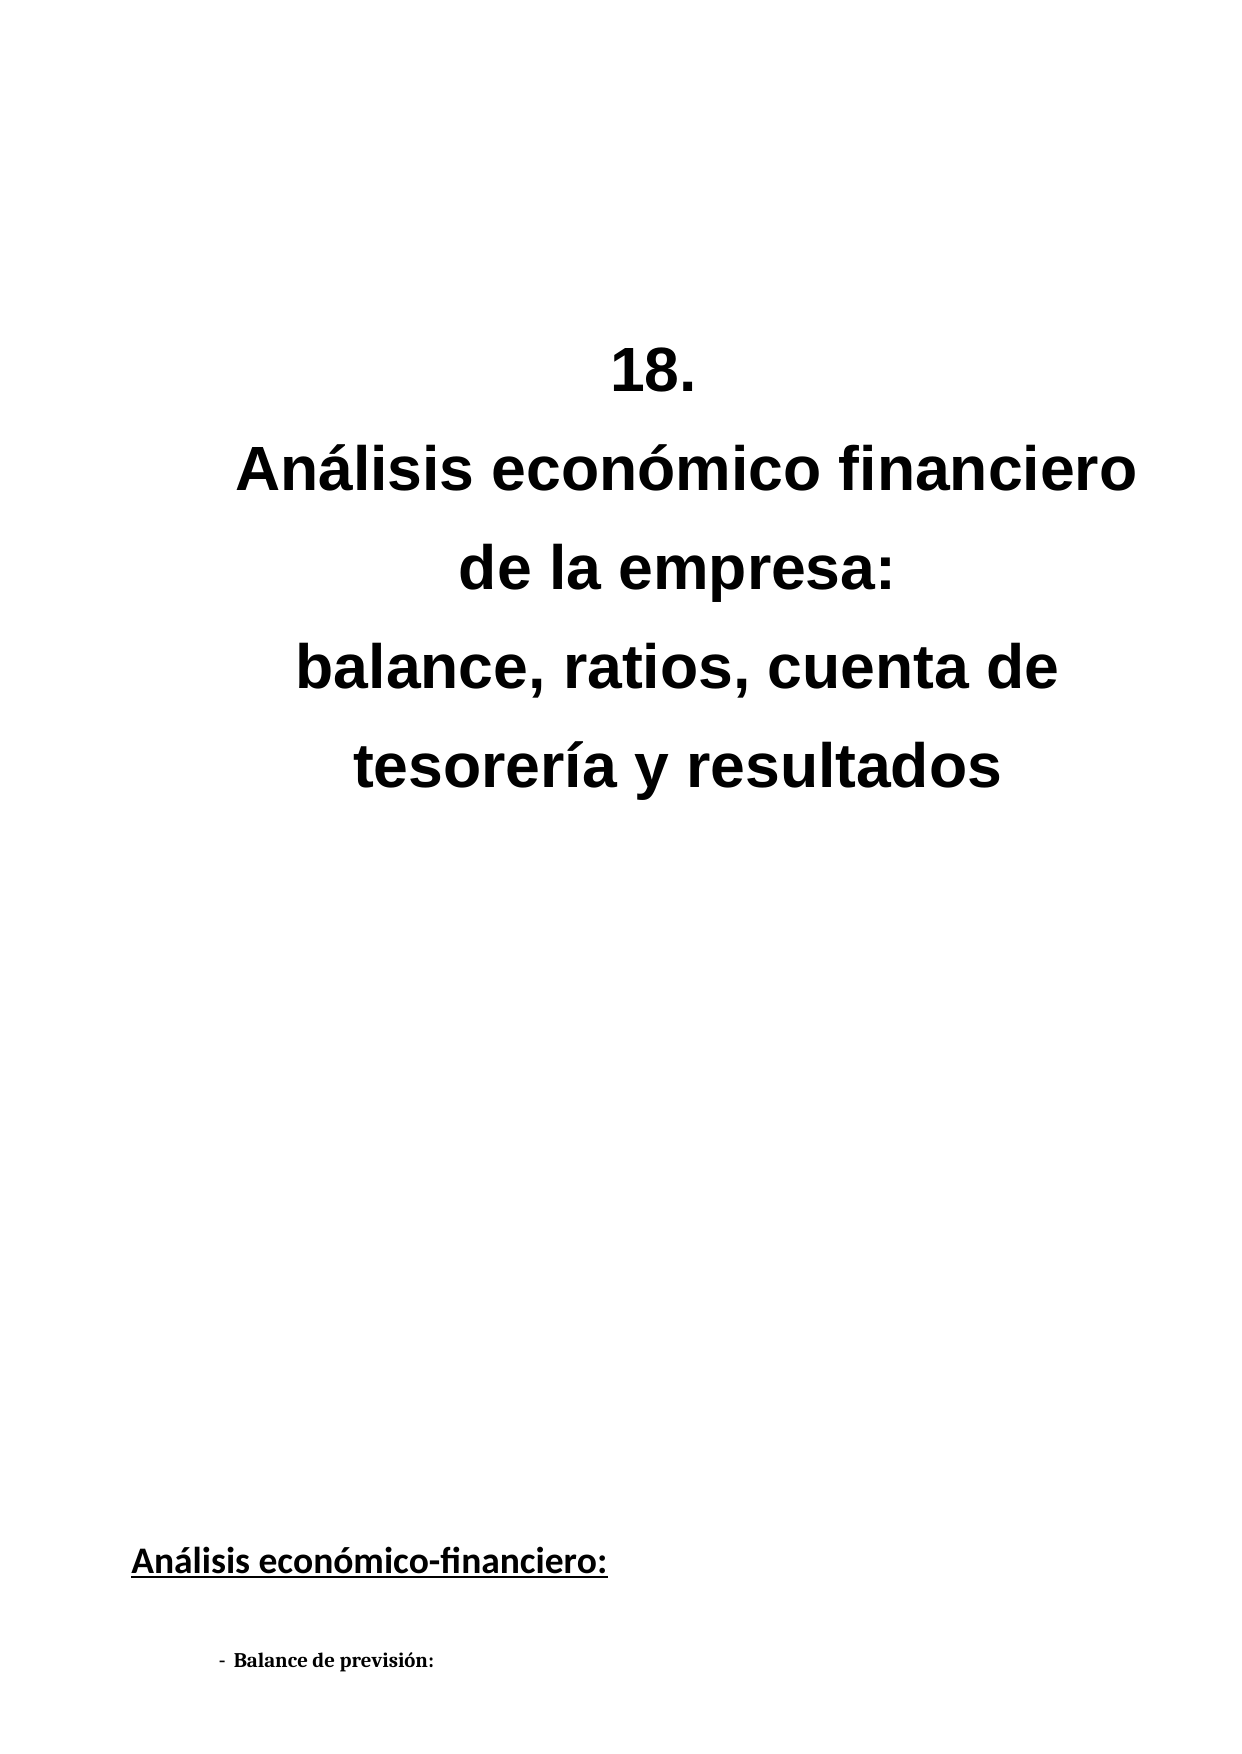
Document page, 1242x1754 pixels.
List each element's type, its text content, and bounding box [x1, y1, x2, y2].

subtitle Balance de previsión: [219, 1646, 1175, 1674]
text Análisis económico-financiero: [131, 1537, 1175, 1583]
text 18. [131, 332, 1175, 404]
text balance, ratios, cuenta de tesorería y resultados [180, 630, 1175, 801]
text Análisis económico financiero de la empresa: [180, 432, 1175, 603]
